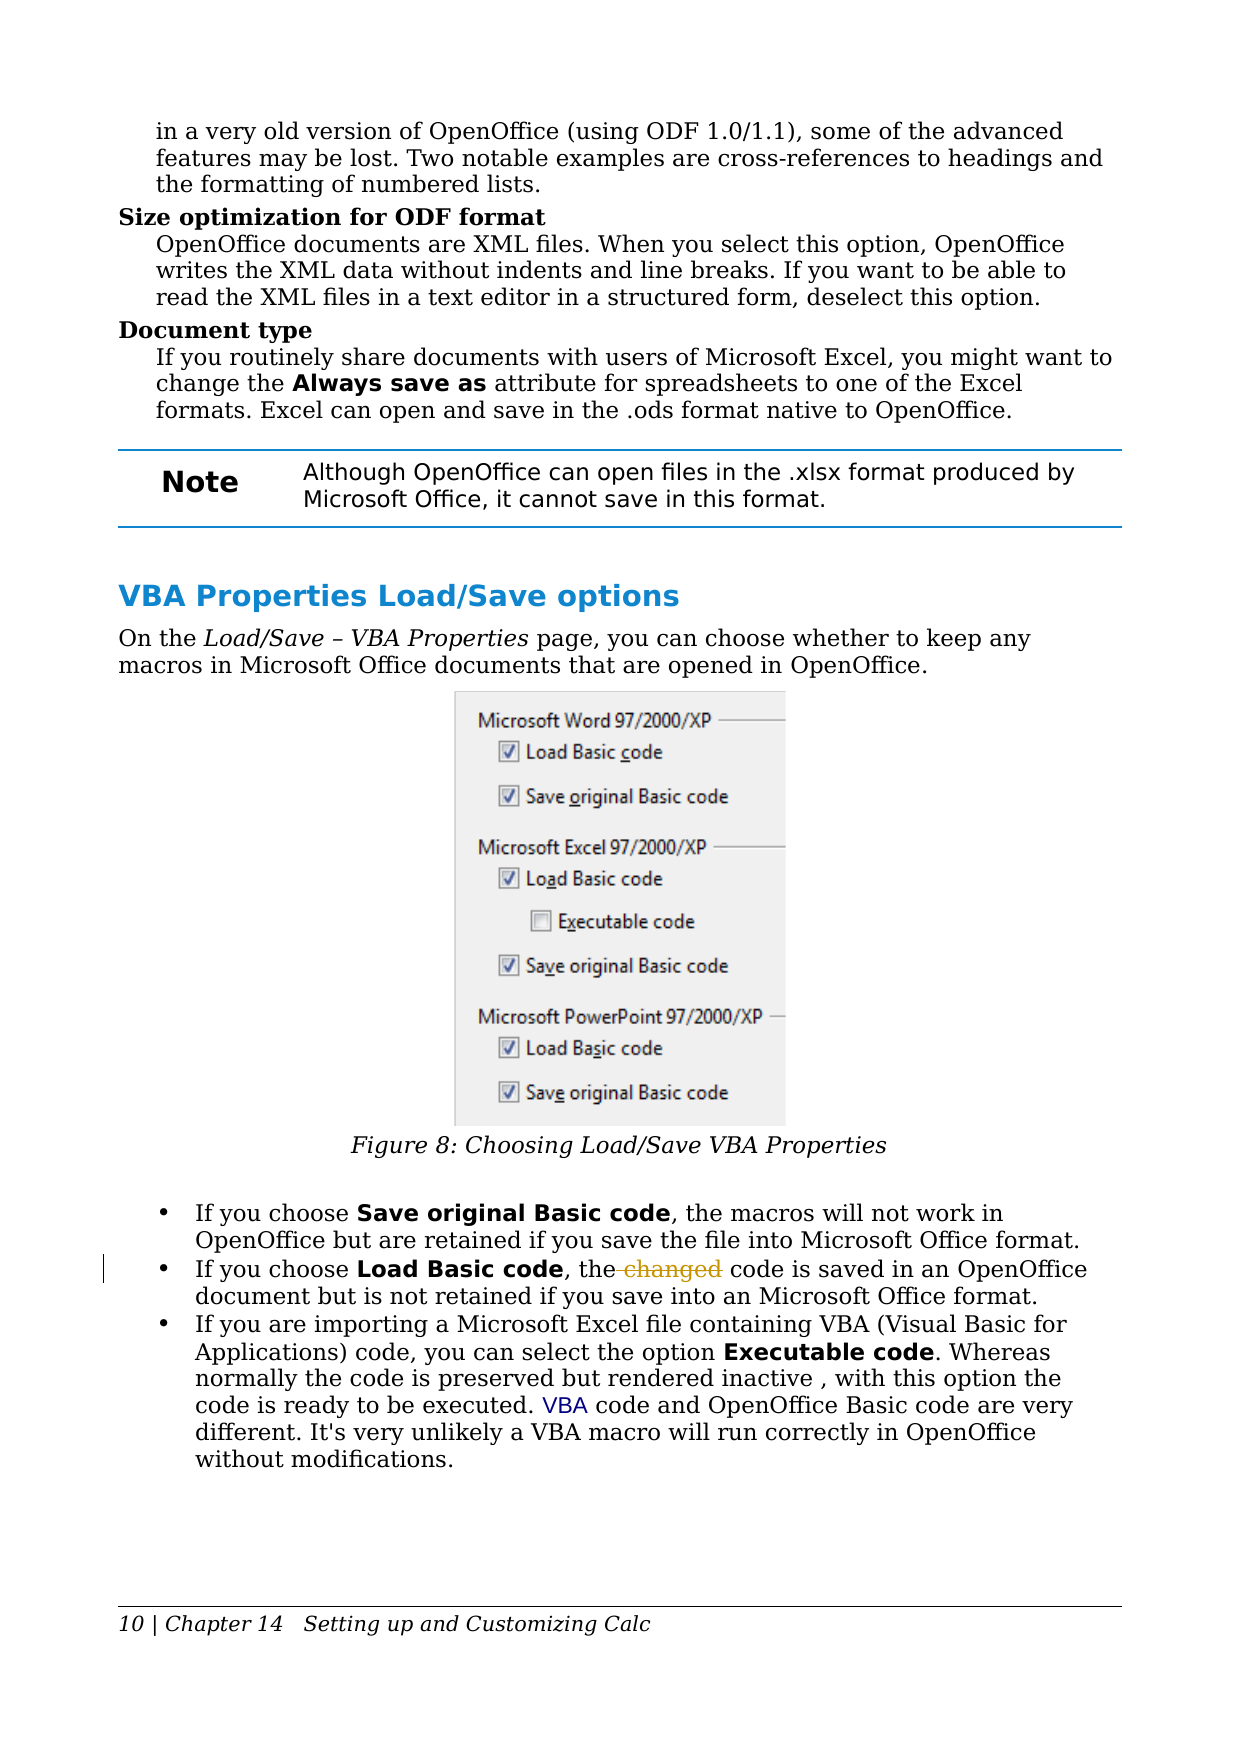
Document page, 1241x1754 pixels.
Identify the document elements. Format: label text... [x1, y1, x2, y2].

text OpenOffice documents are XML files. When you select this option, OpenOffice writes the XML data without indents and line breaks. If you want to be able to read the XML files in a text editor in a structured form, deselect this option. [156, 231, 1122, 311]
subtitle VBA Properties Load/Save options [118, 579, 1122, 613]
text Size optimization for ODF format [118, 204, 1122, 231]
text If you routinely share documents with users of Microsoft Excel, you might want to change the Always save as attribute for spreadsheets to one of the Excel formats. Excel can open and save in the .ods format native to OpenOffice. [156, 344, 1122, 424]
text in a very old version of OpenOffice (using ODF 1.0/1.1), some of the advanced features may be lost. Two notable examples are cross-references to headings and the formatting of numbered lists. [156, 118, 1122, 198]
text Figure 8: Choosing Load/Save VBA Properties [328, 1132, 912, 1159]
list If you choose Save original Basic code, the macros will not work in OpenOffice but are retained if you save the file into Microsoft Office format. [156, 1198, 1122, 1254]
text Document type [118, 317, 1122, 344]
picture [454, 691, 786, 1126]
text On the Load/Save – VBA Properties page, you can choose whether to keep any macros in Microsoft Office documents that are opened in OpenOffice. [118, 625, 1122, 678]
table_header Note [118, 451, 281, 526]
table_header Although OpenOffice can open files in the .xlsx format produced by Microsoft Office, it cannot save in this format. [281, 451, 1122, 526]
list If you choose Load Basic code, the code is saved in an OpenOffice document but is not retained if you save into an Microsoft Office format. [156, 1254, 1122, 1310]
list If you are importing a Microsoft Excel file containing VBA (Visual Basic for Applications) code, you can select the option Executable code. Whereas normally the code is preserved but rendered inactive , with this option the code is ready to be executed. VBA code and OpenOffice Basic code are very different. It's very unlikely a VBA macro will run correctly in OpenOffice without modifications. [156, 1310, 1122, 1472]
